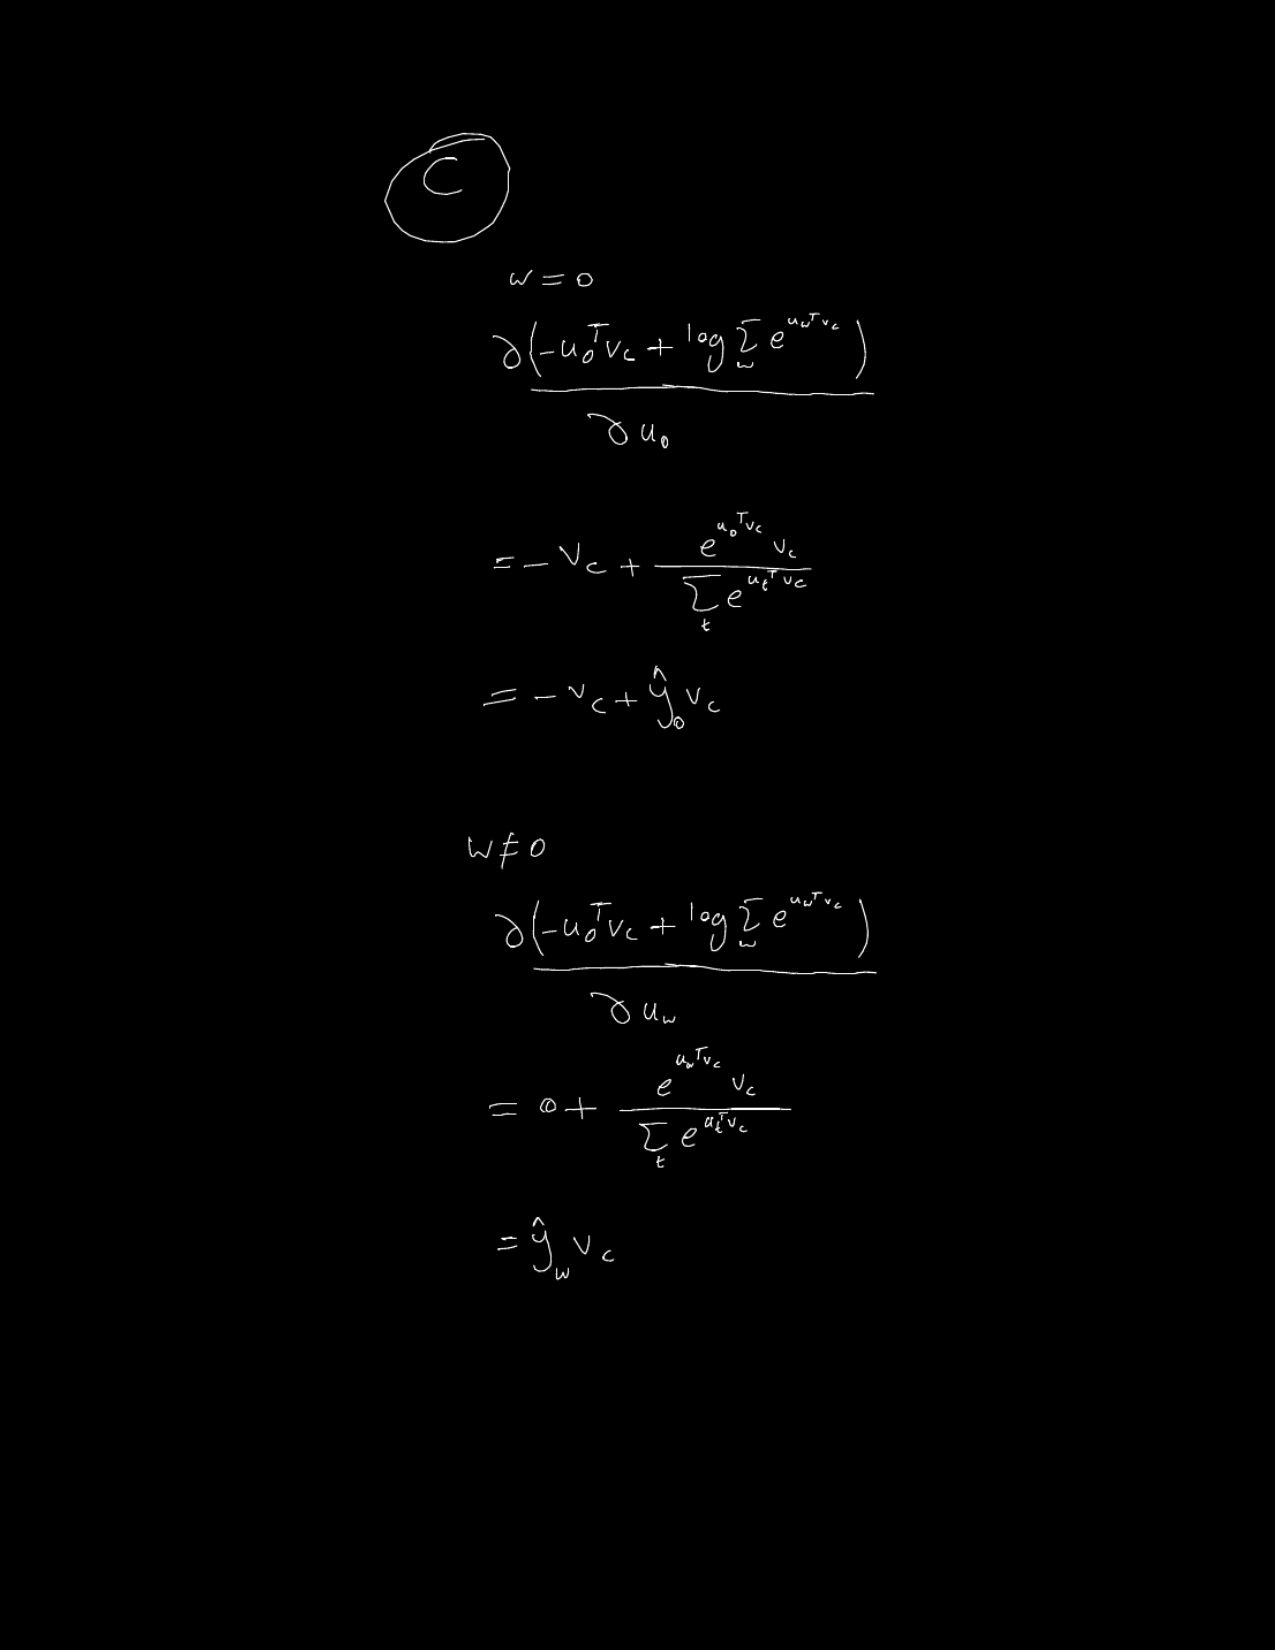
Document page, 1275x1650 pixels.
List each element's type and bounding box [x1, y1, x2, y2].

picture [351, 118, 924, 1300]
